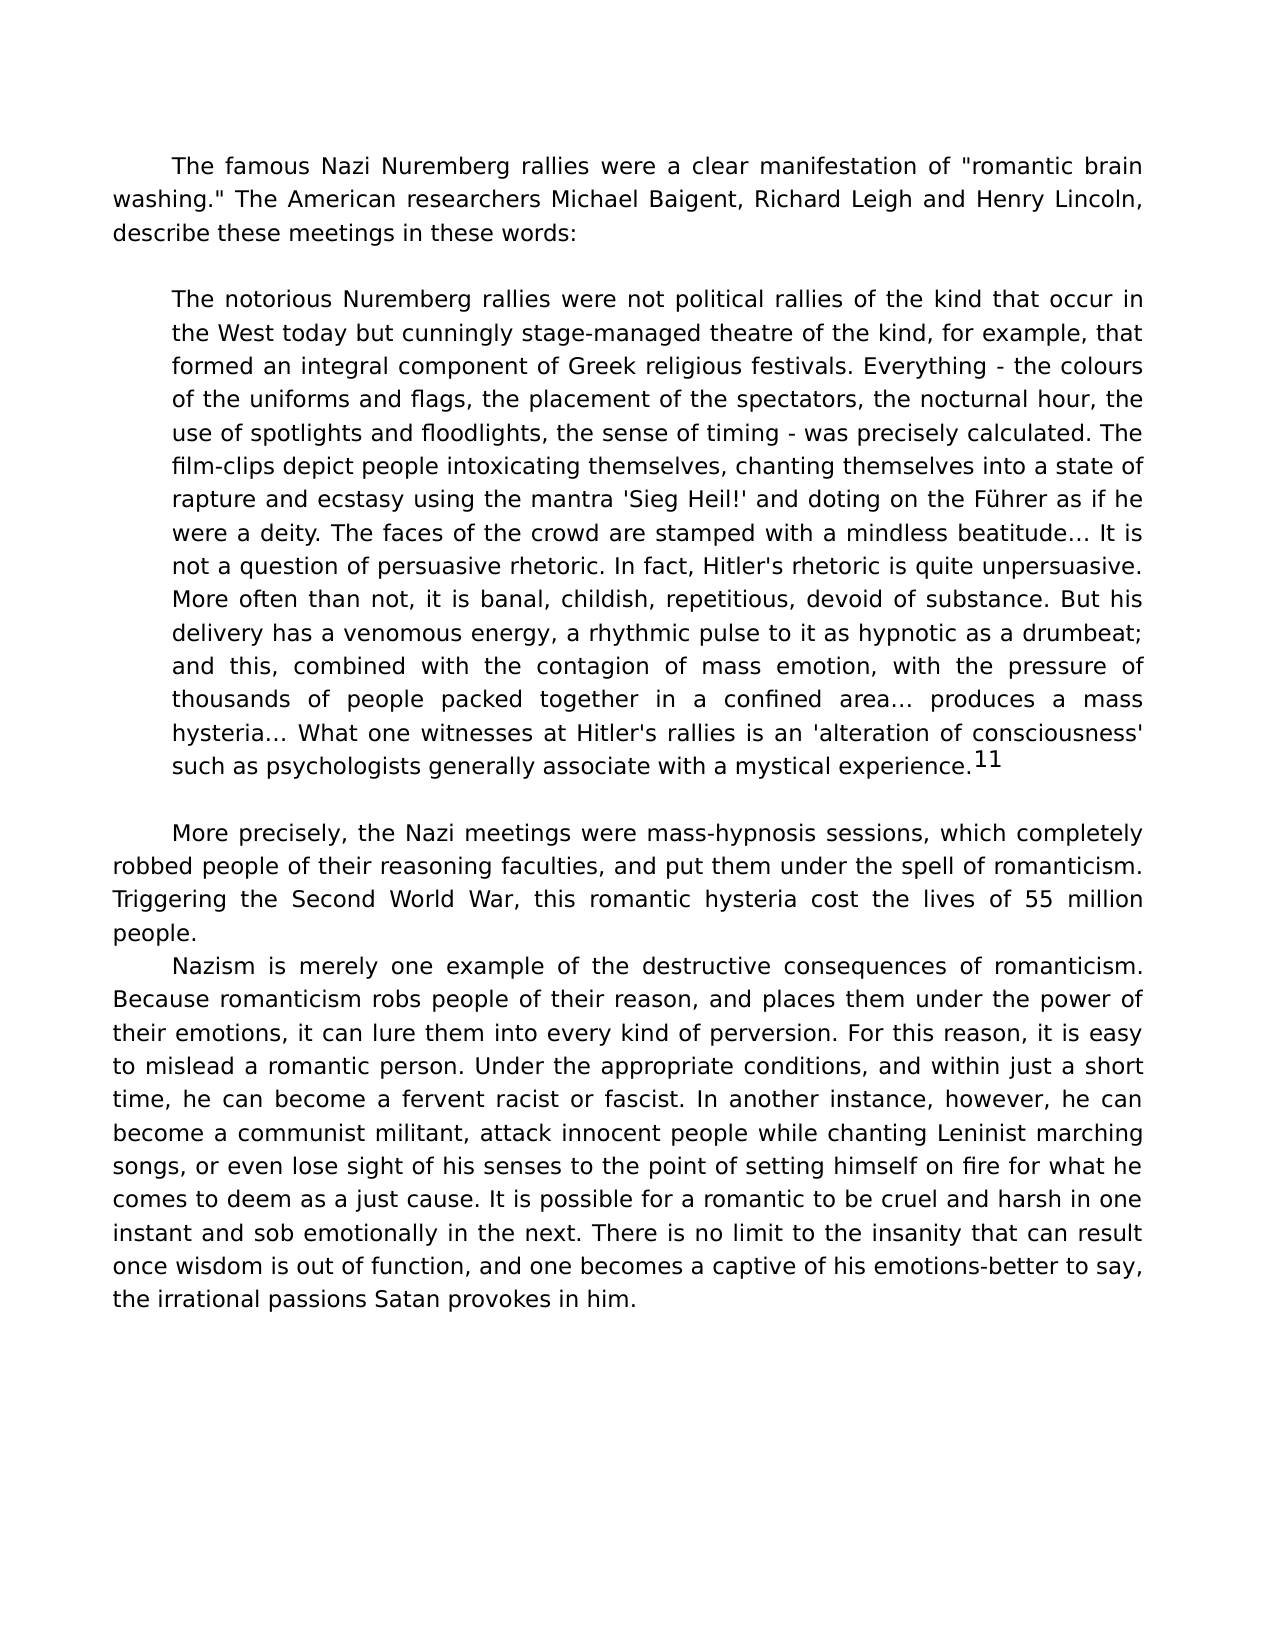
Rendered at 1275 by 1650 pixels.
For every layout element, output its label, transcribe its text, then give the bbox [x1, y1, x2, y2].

text The famous Nazi Nuremberg rallies were a clear manifestation of "romantic brain washing." The American researchers Michael Baigent, Richard Leigh and Henry Lincoln, describe these meetings in these words: [112, 148, 1145, 248]
text The notorious Nuremberg rallies were not political rallies of the kind that occur in the West today but cunningly stage-managed theatre of the kind, for example, that formed an integral component of Greek religious festivals. Everything - the colours of the uniforms and flags, the placement of the spectators, the nocturnal hour, the use of spotlights and floodlights, the sense of timing - was precisely calculated. The film-clips depict people intoxicating themselves, chanting themselves into a state of rapture and ecstasy using the mantra 'Sieg Heil!' and doting on the Führer as if he were a deity. The faces of the crowd are stamped with a mindless beatitude… It is not a question of persuasive rhetoric. In fact, Hitler's rhetoric is quite unpersuasive. More often than not, it is banal, childish, repetitious, devoid of substance. But his delivery has a venomous energy, a rhythmic pulse to it as hypnotic as a drumbeat; and this, combined with the contagion of mass emotion, with the pressure of thousands of people packed together in a confined area… produces a mass hysteria… What one witnesses at Hitler's rallies is an 'alteration of consciousness' such as psychologists generally associate with a mystical experience.11 [172, 281, 1145, 781]
text Nazism is merely one example of the destructive consequences of romanticism. Because romanticism robs people of their reason, and places them under the power of their emotions, it can lure them into every kind of perversion. For this reason, it is easy to mislead a romantic person. Under the appropriate conditions, and within just a short time, he can become a fervent racist or fascist. In another instance, however, he can become a communist militant, attack innocent people while chanting Leninist marching songs, or even lose sight of his senses to the point of setting himself on fire for what he comes to deem as a just cause. It is possible for a romantic to be cruel and harsh in one instant and sob emotionally in the next. There is no limit to the insanity that can result once wisdom is out of function, and one becomes a captive of his emotions-better to say, the irrational passions Satan provokes in him. [112, 948, 1145, 1314]
text More precisely, the Nazi meetings were mass-hypnosis sessions, which completely robbed people of their reasoning faculties, and put them under the spell of romanticism. Triggering the Second World War, this romantic hysteria cost the lives of 55 million people. [112, 814, 1145, 948]
